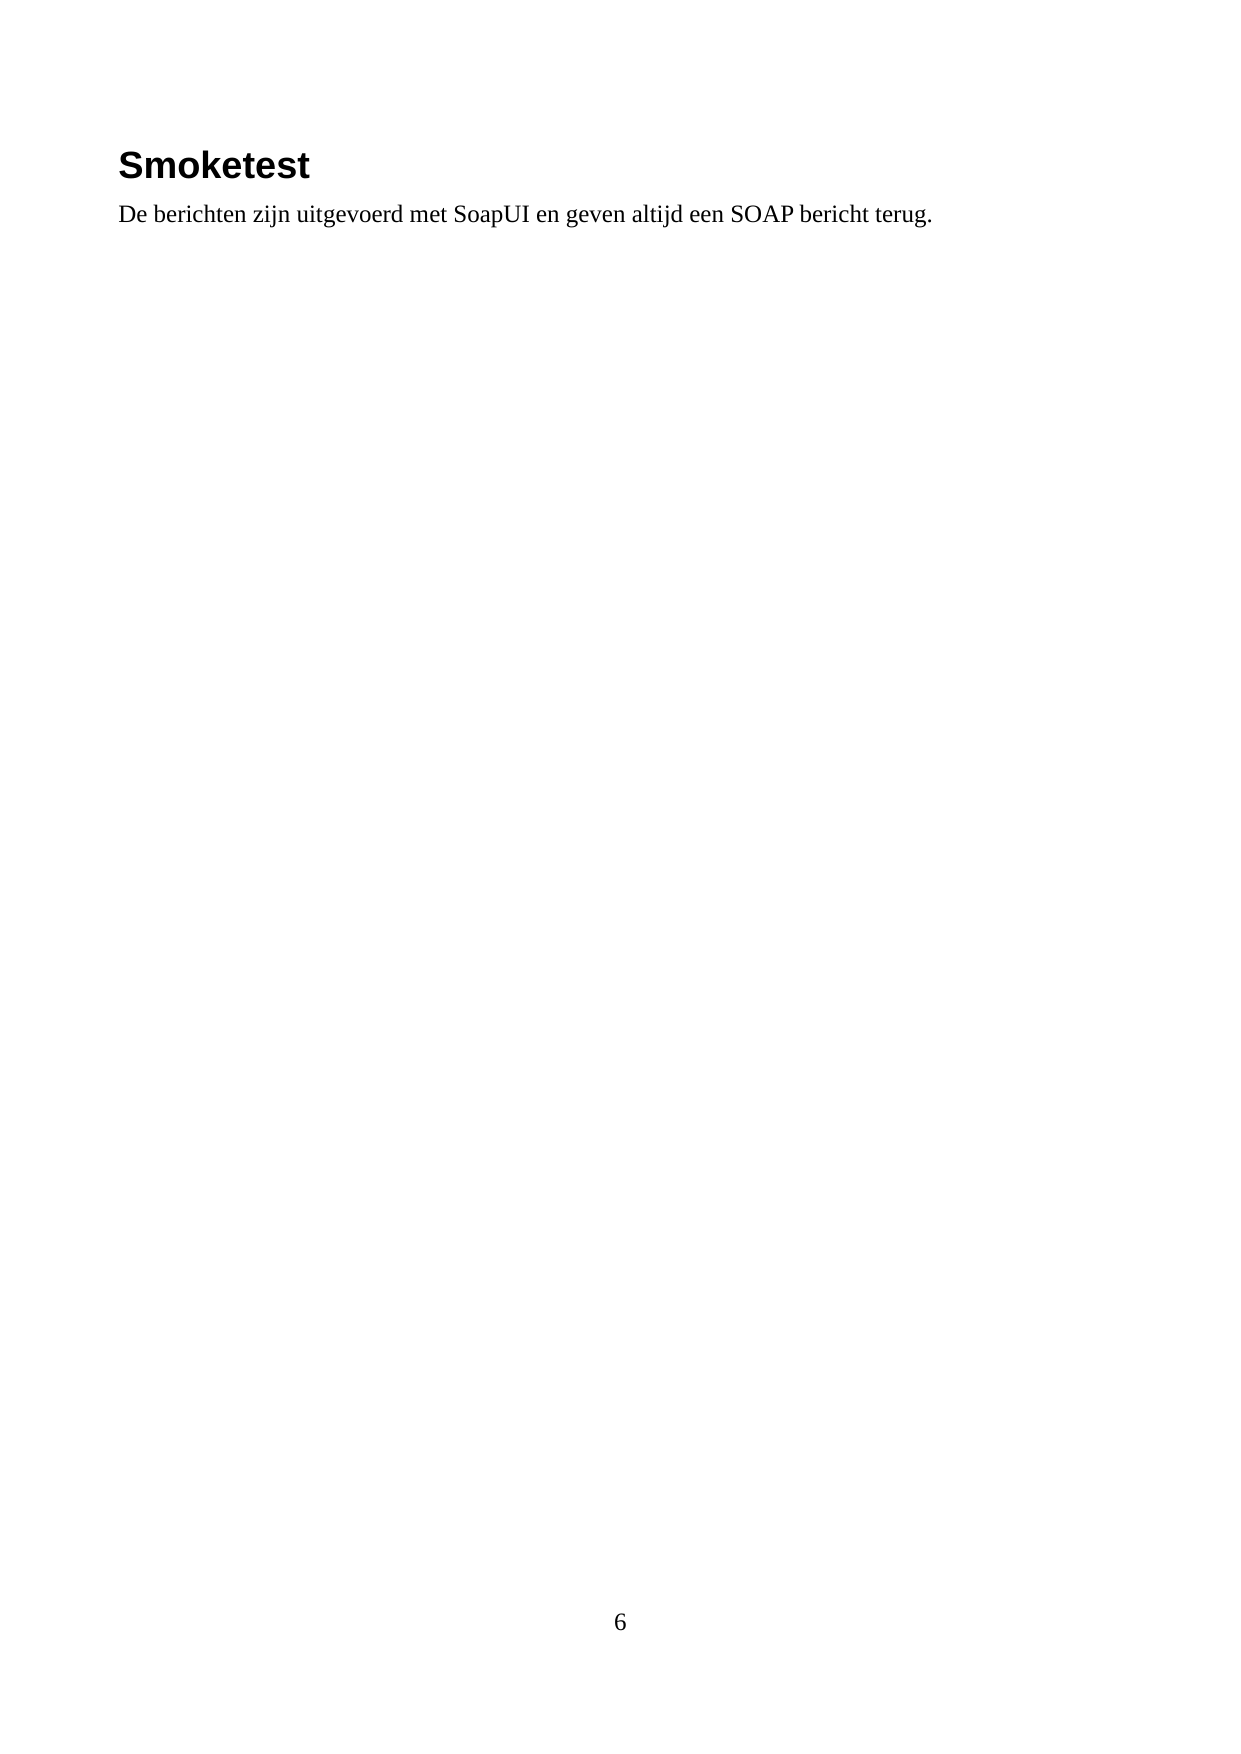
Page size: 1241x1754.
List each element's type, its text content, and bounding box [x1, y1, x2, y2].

text De berichten zijn uitgevoerd met SoapUI en geven altijd een SOAP bericht terug. [118, 199, 1122, 228]
subtitle Smoketest [118, 143, 1122, 187]
